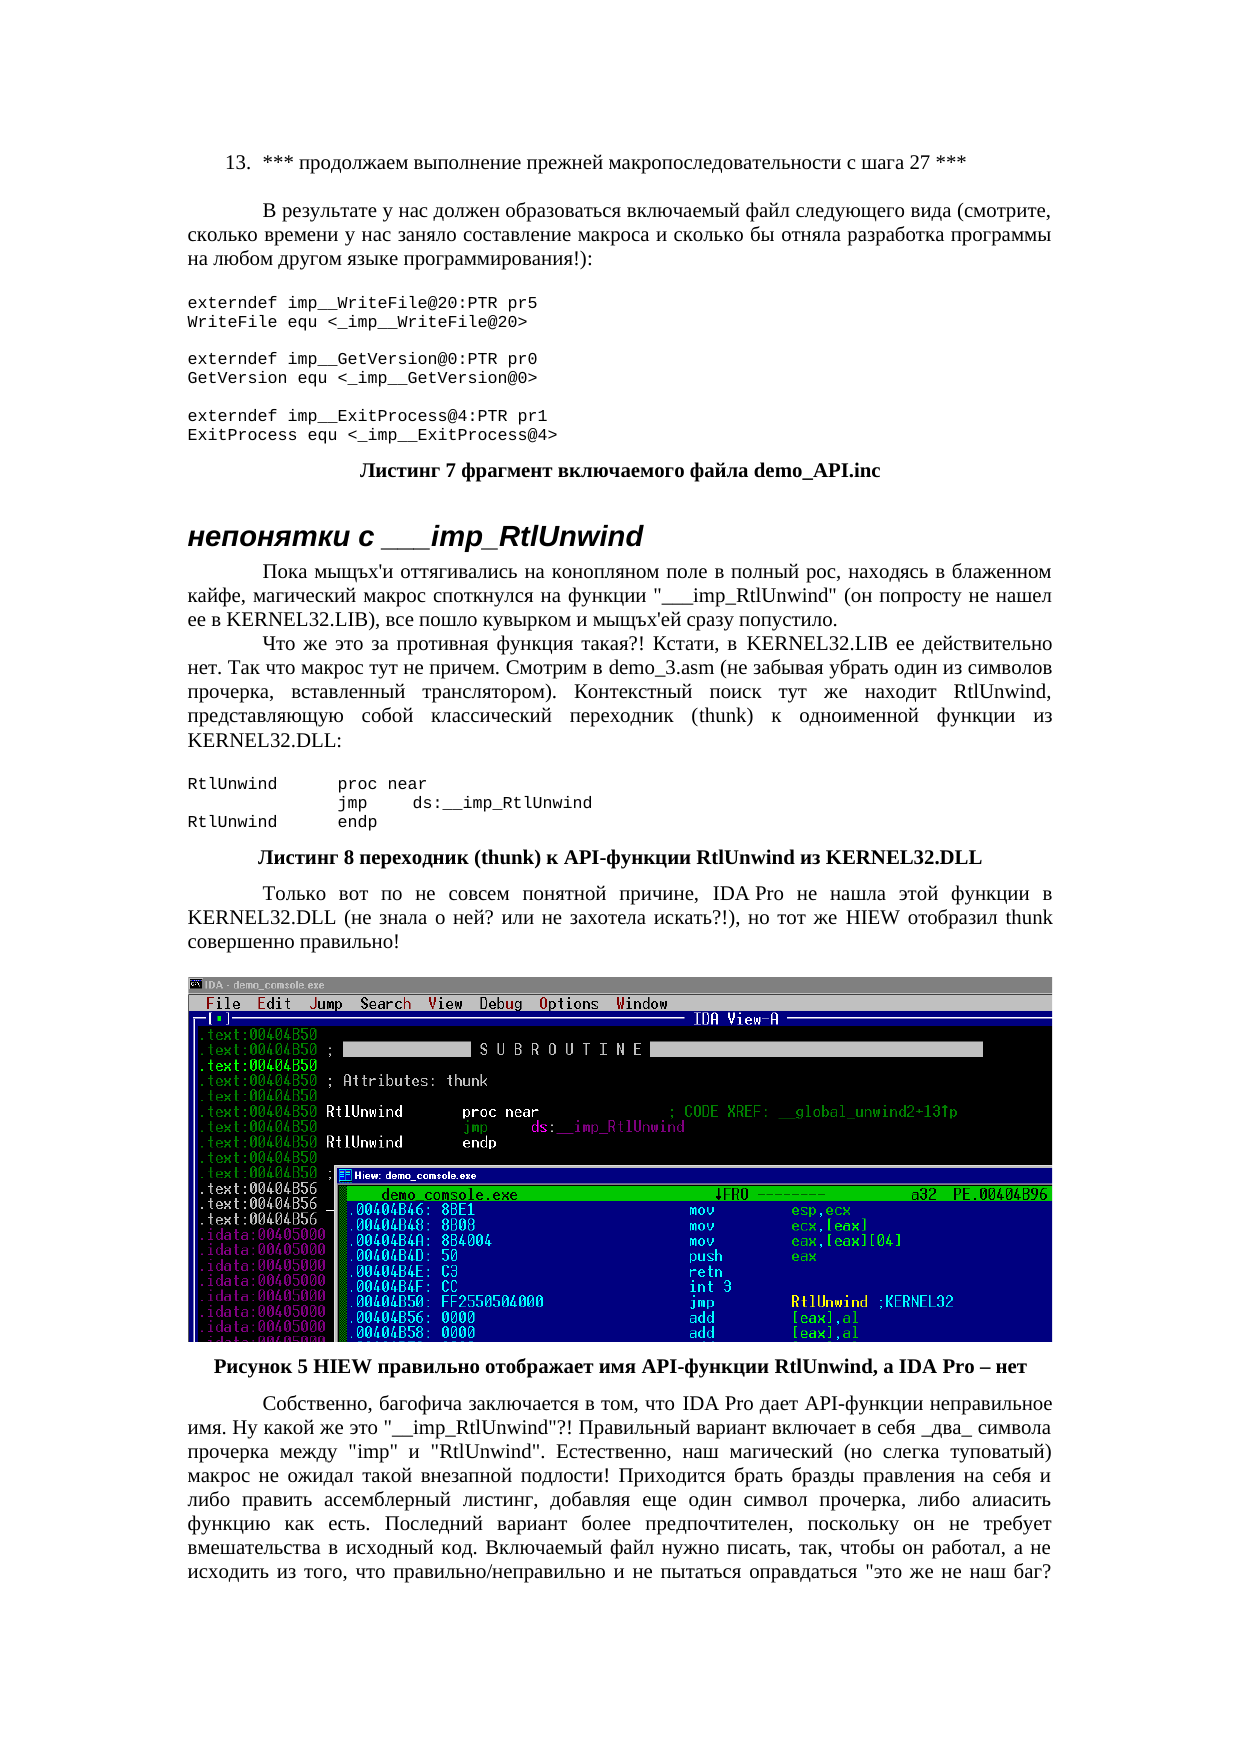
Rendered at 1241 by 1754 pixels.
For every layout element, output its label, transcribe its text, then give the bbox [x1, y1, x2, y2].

text RtlUnwind proc near [187, 776, 1053, 794]
text WriteFile equ <_imp__WriteFile@20> [187, 313, 1053, 332]
picture [188, 977, 1053, 1342]
text Собственно, багофича заключается в том, что IDA Pro дает API-функции неправильное имя. Ну какой же это "__imp_RtlUnwind"?! Правильный вариант включает в себя _два_ символа прочерка между "imp" и "RtlUnwind". Естественно, наш магический (но слегка туповатый) макрос не ожидал такой внезапной подлости! Приходится брать бразды правления на себя и либо править ассемблерный листинг, добавляя еще один символ прочерка, либо алиасить функцию как есть. Последний вариант более предпочтителен, поскольку он не требует вмешательства в исходный код. Включаемый файл нужно писать, так, чтобы он работал, а не исходить из того, что правильно/неправильно и не пытаться оправдаться "это же не наш баг? [187, 1391, 1053, 1583]
text GetVersion equ <_imp__GetVersion@0> [187, 370, 1053, 389]
text externdef imp__GetVersion@0:PTR pr0 [187, 351, 1053, 370]
text Что же это за противная функция такая?! Кстати, в KERNEL32.LIB ее действительно нет. Так что макрос тут не причем. Смотрим в demo_3.asm (не забывая убрать один из символов прочерка, вставленный транслятором). Контекстный поиск тут же находит RtlUnwind, представляющую собой классический переходник (thunk) к одноименной функции из KERNEL32.DLL: [187, 631, 1053, 752]
text В результате у нас должен образоваться включаемый файл следующего вида (смотрите, сколько времени у нас заняло составление макроса и сколько бы отняла разработка программы на любом другом языке программирования!): [187, 198, 1053, 270]
text Рисунок 5 HIEW правильно отображает имя API-функции RtlUnwind, а IDA Pro – нет [187, 1354, 1053, 1378]
text externdef imp__WriteFile@20:PTR pr5 [187, 294, 1053, 313]
subtitle непонятки с ___imp_RtlUnwind [187, 519, 1053, 553]
list *** продолжаем выполнение прежней макропоследовательности с шага 27 *** [225, 150, 1053, 174]
text Пока мыщъх'и оттягивались на конопляном поле в полный рос, находясь в блаженном кайфе, магический макрос споткнулся на функции "___imp_RtlUnwind" (он попросту не нашел ее в KERNEL32.LIB), все пошло кувырком и мыщъх'ей сразу попустило. [187, 559, 1053, 631]
text jmp ds:__imp_RtlUnwind [187, 794, 1053, 813]
text RtlUnwind endp [187, 813, 1053, 832]
text Листинг 7 фрагмент включаемого файла demo_API.inc [187, 458, 1053, 482]
text Только вот по не совсем понятной причине, IDA Pro не нашла этой функции в KERNEL32.DLL (не знала о ней? или не захотела искать?!), но тот же HIEW отобразил thunk совершенно правильно! [187, 881, 1053, 953]
text externdef imp__ExitProcess@4:PTR pr1 [187, 407, 1053, 426]
text ExitProcess equ <_imp__ExitProcess@4> [187, 426, 1053, 445]
text Листинг 8 переходник (thunk) к API-функции RtlUnwind из KERNEL32.DLL [187, 845, 1053, 869]
